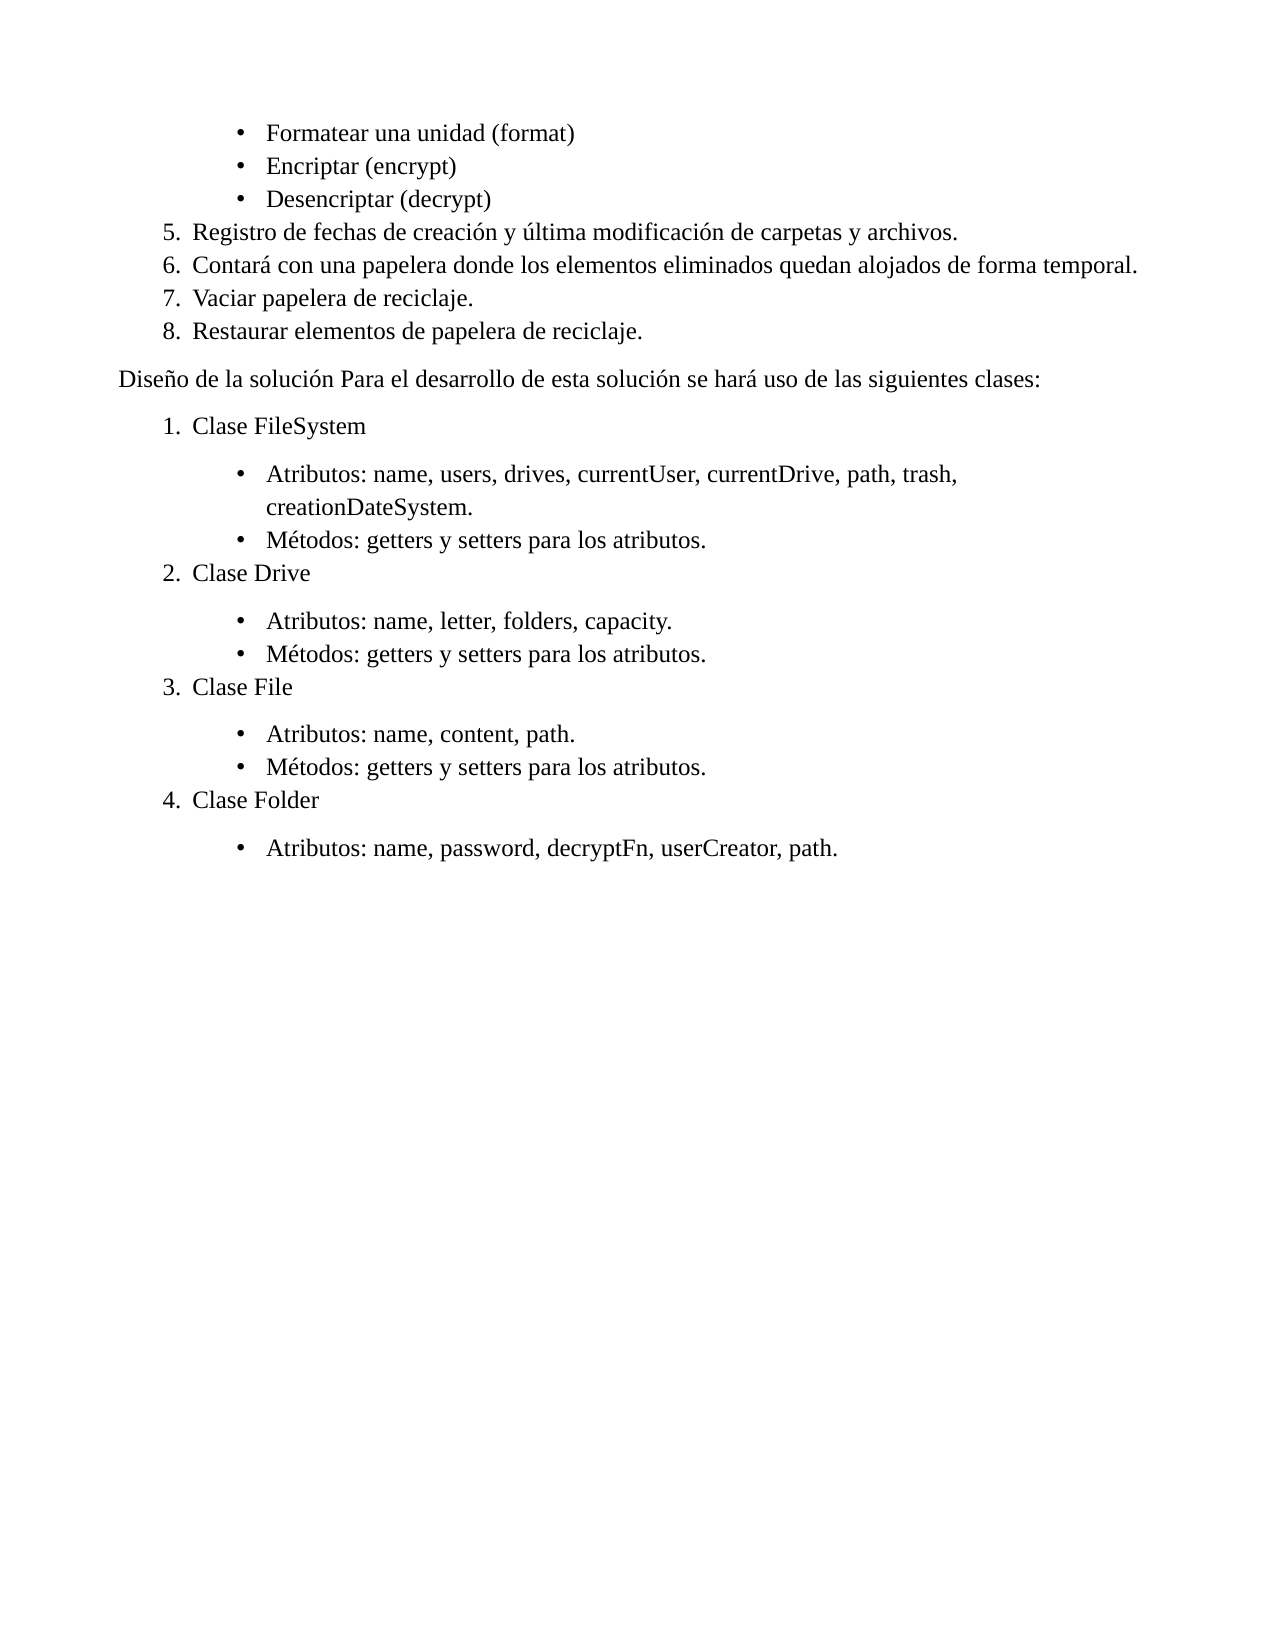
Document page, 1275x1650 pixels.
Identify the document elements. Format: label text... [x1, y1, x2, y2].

list Métodos: getters y setters para los atributos. [236, 639, 1157, 667]
list Métodos: getters y setters para los atributos. [236, 525, 1157, 554]
list Atributos: name, content, path. [236, 719, 1157, 748]
list Encriptar (encrypt) [236, 151, 1157, 180]
list Formatear una unidad (format) [236, 118, 1157, 147]
list Atributos: name, password, decryptFn, userCreator, path. [236, 833, 1157, 862]
list Restaurar elementos de papelera de reciclaje. [162, 316, 1157, 345]
list Desencriptar (decrypt) [236, 184, 1157, 213]
list Clase Drive [162, 558, 1157, 587]
list Clase File [162, 672, 1157, 701]
list Atributos: name, users, drives, currentUser, currentDrive, path, trash, creationDateSystem. [236, 459, 1157, 521]
list Vaciar papelera de reciclaje. [162, 283, 1157, 312]
text Diseño de la solución Para el desarrollo de esta solución se hará uso de las siguientes clases: [118, 364, 1157, 393]
list Contará con una papelera donde los elementos eliminados quedan alojados de forma temporal. [162, 250, 1157, 279]
list Clase FileSystem [162, 411, 1157, 440]
list Registro de fechas de creación y última modificación de carpetas y archivos. [162, 217, 1157, 246]
list Métodos: getters y setters para los atributos. [236, 752, 1157, 781]
list Atributos: name, letter, folders, capacity. [236, 606, 1157, 634]
list Clase Folder [162, 785, 1157, 814]
